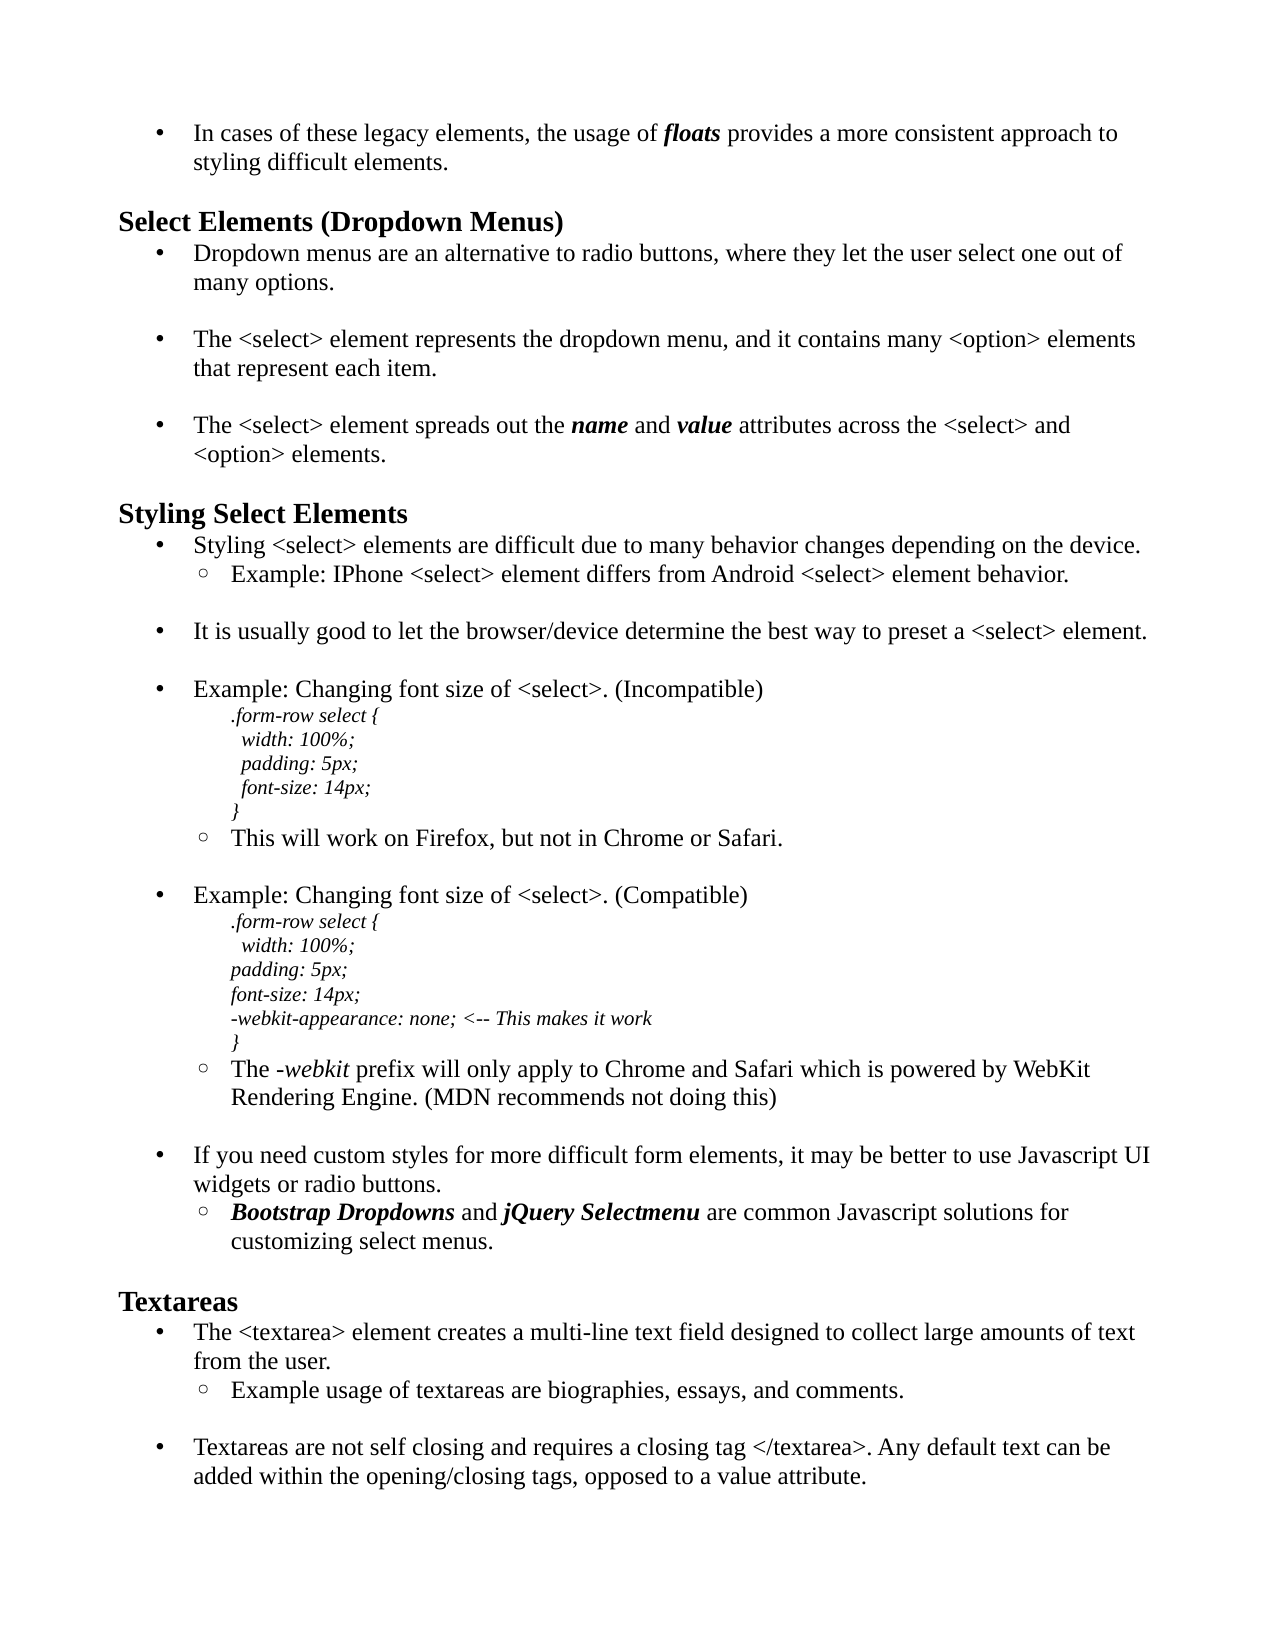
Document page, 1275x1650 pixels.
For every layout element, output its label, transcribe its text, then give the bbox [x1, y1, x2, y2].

list It is usually good to let the browser/device determine the best way to preset a <select> element. [156, 616, 1157, 645]
list padding: 5px; [193, 957, 1157, 981]
list font-size: 14px; [193, 775, 1157, 799]
list Example: Changing font size of <select>. (Compatible) [156, 881, 1157, 909]
list } [193, 1029, 1157, 1054]
list font-size: 14px; [193, 981, 1157, 1006]
list In cases of these legacy elements, the usage of floats provides a more consistent approach to styling difficult elements. [156, 118, 1157, 176]
list Bootstrap Dropdowns and jQuery Selectmenu are common Javascript solutions for customizing select menus. [193, 1197, 1157, 1255]
list Example: IPhone <select> element differs from Android <select> element behavior. [193, 559, 1157, 588]
list The <select> element represents the dropdown menu, and it contains many <option> elements that represent each item. [156, 324, 1157, 382]
list Styling <select> elements are difficult due to many behavior changes depending on the device. [156, 530, 1157, 559]
list width: 100%; [193, 933, 1157, 957]
text Select Elements (Dropdown Menus) [118, 204, 1157, 238]
list The <textarea> element creates a multi-line text field designed to collect large amounts of text from the user. [156, 1317, 1157, 1375]
list Example usage of textareas are biographies, essays, and comments. [193, 1375, 1157, 1403]
list Textareas are not self closing and requires a closing tag </textarea>. Any default text can be added within the opening/closing tags, opposed to a value attribute. [156, 1432, 1157, 1490]
list .form-row select { [193, 703, 1157, 727]
list -webkit-appearance: none; <-- This makes it work [193, 1006, 1157, 1029]
list padding: 5px; [193, 751, 1157, 775]
list If you need custom styles for more difficult form elements, it may be better to use Javascript UI widgets or radio buttons. [156, 1140, 1157, 1197]
list This will work on Firefox, but not in Chrome or Safari. [193, 823, 1157, 852]
list The <select> element spreads out the name and value attributes across the <select> and <option> elements. [156, 410, 1157, 468]
text Styling Select Elements [118, 497, 1157, 530]
list } [193, 799, 1157, 823]
list The -webkit prefix will only apply to Chrome and Safari which is powered by WebKit Rendering Engine. (MDN recommends not doing this) [193, 1054, 1157, 1111]
list .form-row select { [193, 909, 1157, 933]
list Dropdown menus are an alternative to radio buttons, where they let the user select one out of many options. [156, 238, 1157, 295]
list Example: Changing font size of <select>. (Incompatible) [156, 674, 1157, 703]
list width: 100%; [193, 727, 1157, 751]
text Textareas [118, 1284, 1157, 1317]
